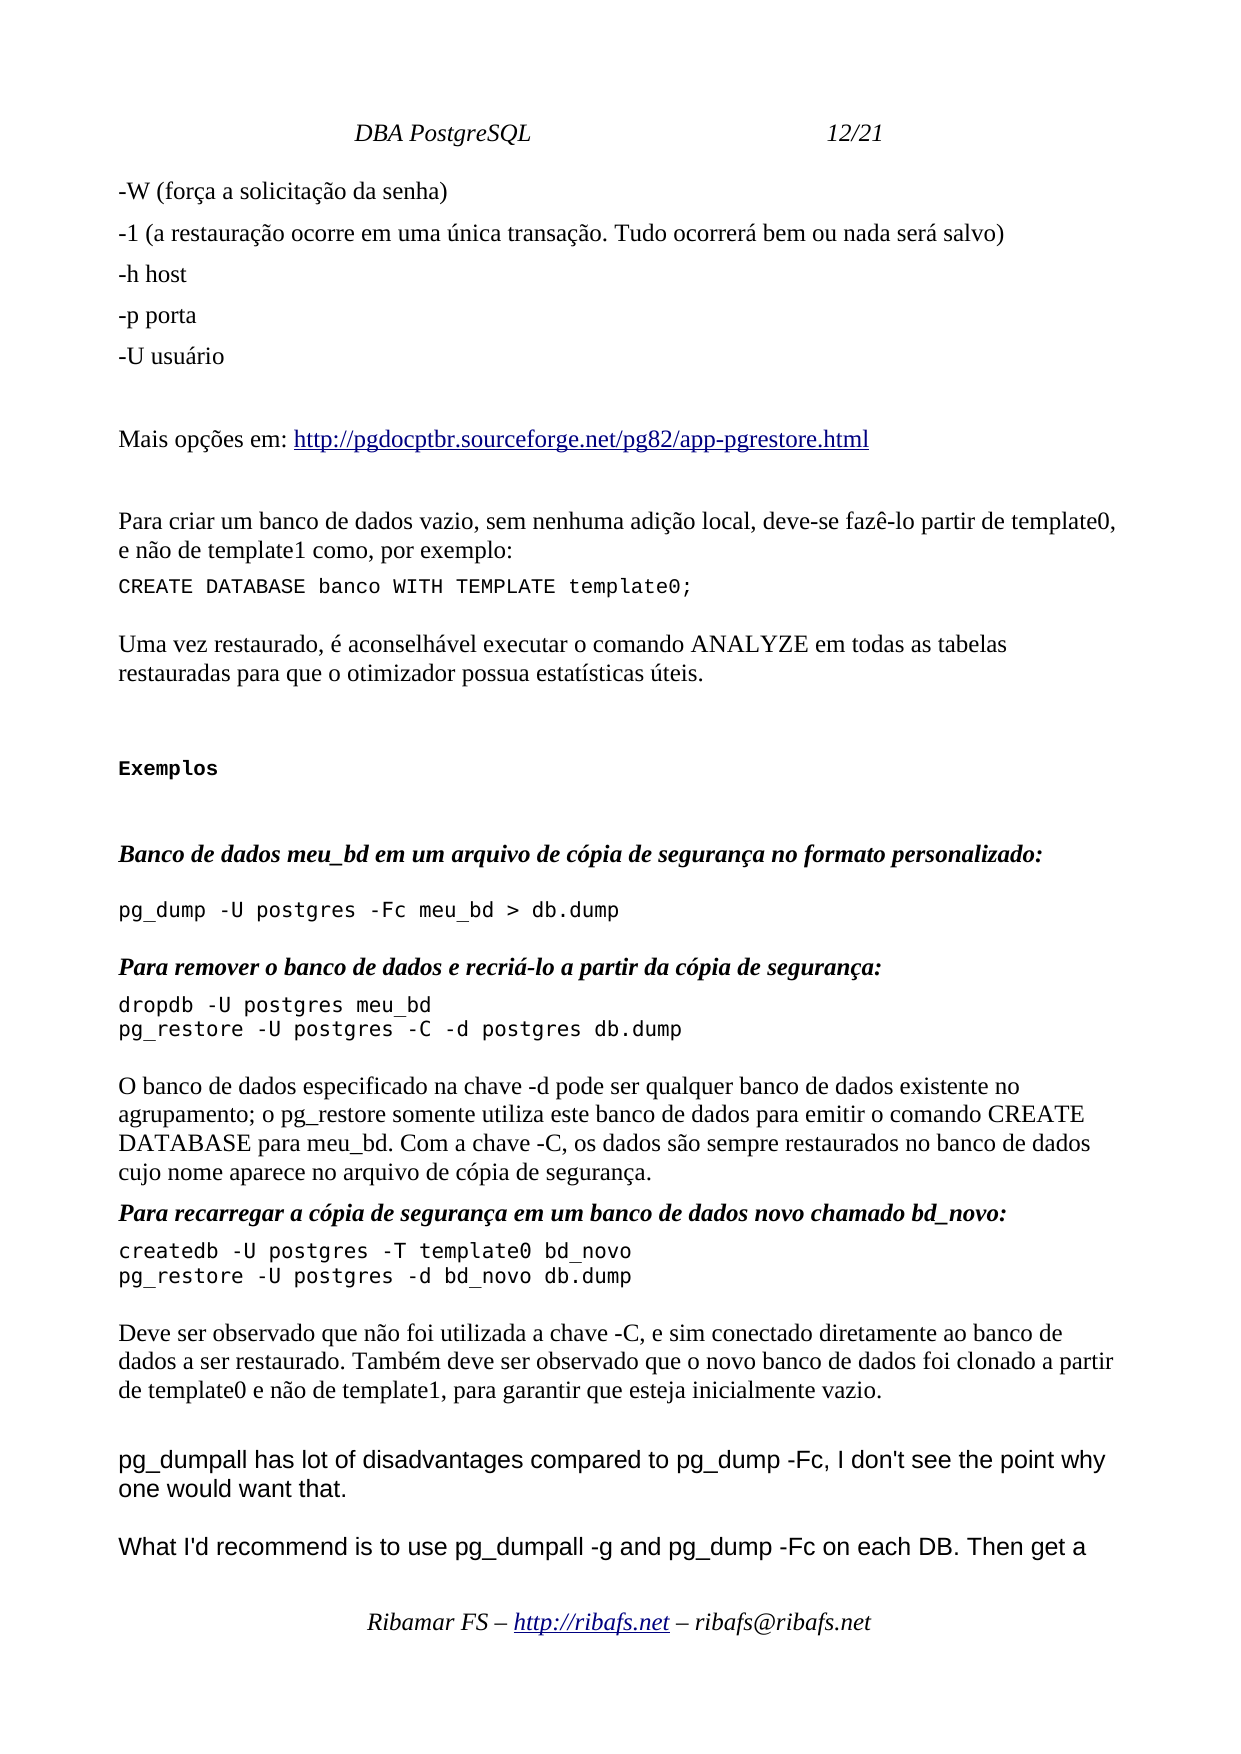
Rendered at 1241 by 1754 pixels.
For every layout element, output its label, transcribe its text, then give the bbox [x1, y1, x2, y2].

text Para recarregar a cópia de segurança em um banco de dados novo chamado bd_novo: [118, 1198, 1122, 1227]
text Para criar um banco de dados vazio, sem nenhuma adição local, deve-se fazê-lo partir de template0, e não de template1 como, por exemplo: [118, 506, 1122, 564]
text dropdb -U postgres meu_bd [118, 993, 1122, 1017]
text What I'd recommend is to use pg_dumpall -g and pg_dump -Fc on each DB. Then get a [118, 1532, 1122, 1561]
text createdb -U postgres -T template0 bd_novo [118, 1239, 1122, 1264]
text pg_dump -U postgres -Fc meu_bd > db.dump [118, 898, 1122, 922]
text -1 (a restauração ocorre em uma única transação. Tudo ocorrerá bem ou nada será salvo) [118, 218, 1122, 246]
text Banco de dados meu_bd em um arquivo de cópia de segurança no formato personalizado: [118, 839, 1122, 868]
text -W (força a solicitação da senha) [118, 176, 1122, 205]
text pg_dumpall has lot of disadvantages compared to pg_dump -Fc, I don't see the point why one would want that. [118, 1445, 1122, 1503]
text -p porta [118, 300, 1122, 329]
text Deve ser observado que não foi utilizada a chave -C, e sim conectado diretamente ao banco de dados a ser restaurado. Também deve ser observado que o novo banco de dados foi clonado a partir de template0 e não de template1, para garantir que esteja inicialmente vazio. [118, 1318, 1122, 1433]
text Mais opções em: http://pgdocptbr.sourceforge.net/pg82/app-pgrestore.html [118, 424, 1122, 453]
text -h host [118, 259, 1122, 288]
text Para remover o banco de dados e recriá-lo a partir da cópia de segurança: [118, 952, 1122, 980]
text pg_restore -U postgres -C -d postgres db.dump [118, 1017, 1122, 1041]
text Uma vez restaurado, é aconselhável executar o comando ANALYZE em todas as tabelas restauradas para que o otimizador possua estatísticas úteis. [118, 629, 1122, 687]
text Exemplos [118, 758, 1122, 781]
text O banco de dados especificado na chave -d pode ser qualquer banco de dados existente no agrupamento; o pg_restore somente utiliza este banco de dados para emitir o comando CREATE DATABASE para meu_bd. Com a chave -C, os dados são sempre restaurados no banco de dados cujo nome aparece no arquivo de cópia de segurança. [118, 1071, 1122, 1186]
text CREATE DATABASE banco WITH TEMPLATE template0; [118, 576, 1122, 600]
text pg_restore -U postgres -d bd_novo db.dump [118, 1264, 1122, 1288]
text -U usuário [118, 341, 1122, 370]
